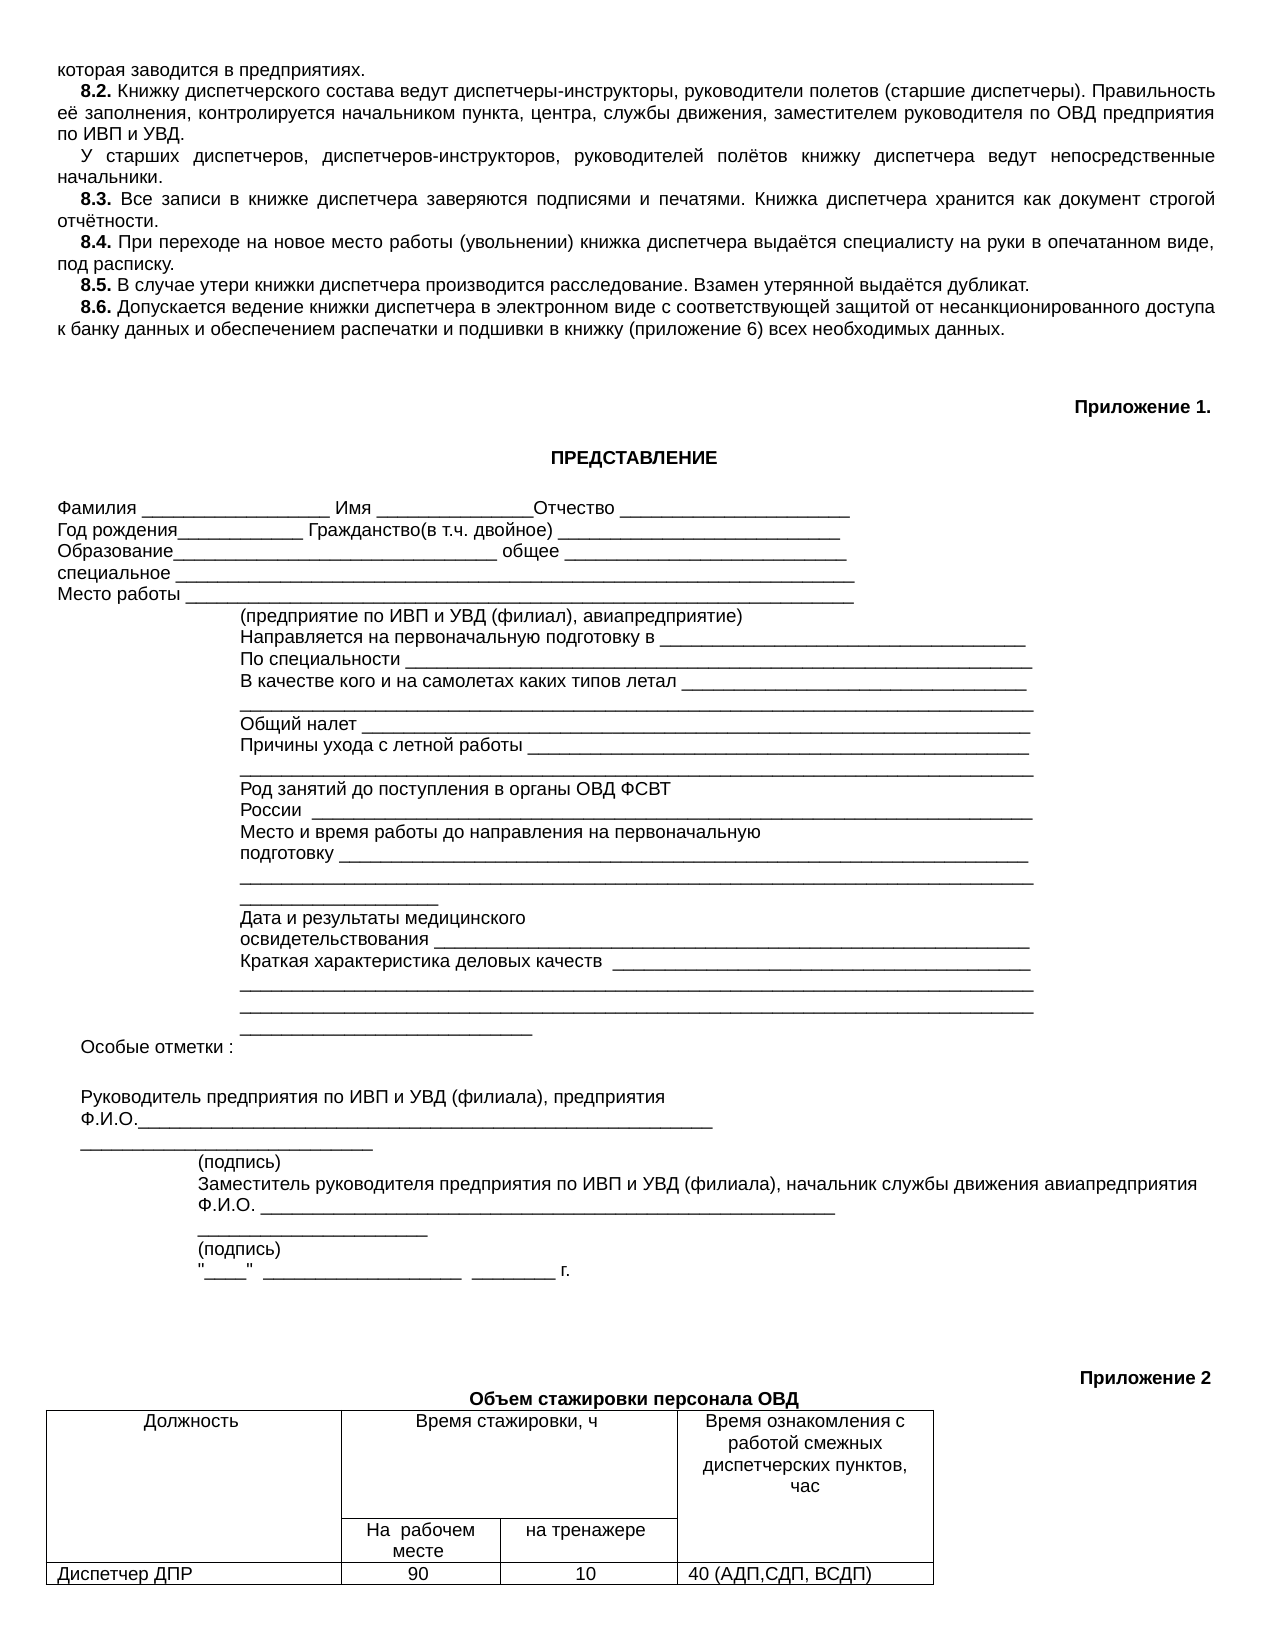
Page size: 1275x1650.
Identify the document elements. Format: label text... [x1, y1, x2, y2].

text Род занятий до поступления в органы ОВД ФСВТ [57, 777, 1216, 799]
text Год рождения____________ Гражданство(в т.ч. двойное) ___________________________ [57, 518, 1216, 540]
text Приложение 2 [57, 1367, 1216, 1388]
text Место и время работы до направления на первоначальную [57, 820, 1216, 842]
text ____________________________________________________________________________ [57, 691, 1216, 713]
text России _____________________________________________________________________ [57, 799, 1216, 820]
text Ф.И.О._______________________________________________________ [57, 1108, 1216, 1129]
text Направляется на первоначальную подготовку в ___________________________________ [57, 626, 1216, 648]
text ПРЕДСТАВЛЕНИЕ [57, 447, 1216, 468]
text 8.3. Все записи в книжке диспетчера заверяются подписями и печатями. Книжка диспетчера хранится как документ строгой отчётности. [57, 188, 1216, 231]
text ____________________________________________________________________________ [57, 993, 1216, 1014]
text 8.5. В случае утери книжки диспетчера производится расследование. Взамен утерянной выдаётся дубликат. [57, 274, 1216, 296]
text Дата и результаты медицинского [57, 907, 1216, 928]
text Причины ухода с летной работы ________________________________________________ [57, 734, 1216, 756]
text (подпись) [57, 1237, 1216, 1259]
text ____________________________________________________________________________ [57, 971, 1216, 993]
text Приложение 1. [57, 396, 1216, 418]
text Краткая характеристика деловых качеств ________________________________________ [57, 950, 1216, 971]
text Место работы ________________________________________________________________ [57, 583, 1216, 605]
text Руководитель предприятия по ИВП и УВД (филиала), предприятия [57, 1086, 1216, 1108]
table_cell 90 [342, 1563, 500, 1584]
text Объем стажировки персонала ОВД [57, 1388, 1216, 1410]
text По специальности ____________________________________________________________ [57, 648, 1216, 669]
text специальное _________________________________________________________________ [57, 562, 1216, 583]
table_cell [47, 1518, 341, 1562]
text Ф.И.О. _______________________________________________________ [57, 1194, 1216, 1216]
text освидетельствования _________________________________________________________ [57, 928, 1216, 950]
text У старших диспетчеров, диспетчеров-инструкторов, руководителей полётов книжку диспетчера ведут непосредственные начальники. [57, 145, 1216, 188]
table_cell На рабочем месте [342, 1519, 500, 1562]
text 8.2. Книжку диспетчерского состава ведут диспетчеры-инструкторы, руководители полетов (старшие диспетчеры). Правильность её заполнения, контролируется начальником пункта, центра, службы движения, заместителем руководителя по ОВД предприятия по ИВП и УВД. [57, 80, 1216, 145]
table_header Время ознакомления с работой смежных диспетчерских пунктов, час [678, 1411, 933, 1518]
table_header Время стажировки, ч [342, 1411, 677, 1518]
text ____________________________ [57, 1129, 1216, 1151]
text 8.4. При переходе на новое место работы (увольнении) книжка диспетчера выдаётся специалисту на руки в опечатанном виде, под расписку. [57, 231, 1216, 274]
text Фамилия __________________ Имя _______________Отчество ______________________ [57, 497, 1216, 518]
text Особые отметки : [57, 1036, 1216, 1058]
table_cell Диспетчер ДПР [47, 1563, 341, 1584]
text которая заводится в предприятиях. [57, 58, 1216, 80]
text Общий налет ________________________________________________________________ [57, 713, 1216, 734]
text ______________________ [57, 1216, 1216, 1237]
text подготовку __________________________________________________________________ [57, 842, 1216, 863]
text 8.6. Допускается ведение книжки диспетчера в электронном виде с соответствующей защитой от несанкционированного доступа к банку данных и обеспечением распечатки и подшивки в книжку (приложение 6) всех необходимых данных. [57, 296, 1216, 339]
text (предприятие по ИВП и УВД (филиал), авиапредприятие) [57, 605, 1216, 626]
text ____________________________________________________________________________ [57, 756, 1216, 777]
text (подпись) [57, 1151, 1216, 1173]
text ____________________________ [57, 1014, 1216, 1036]
text Образование_______________________________ общее ___________________________ [57, 540, 1216, 562]
text "____" ___________________ ________ г. [57, 1259, 1216, 1280]
text В качестве кого и на самолетах каких типов летал _________________________________ [57, 669, 1216, 691]
table_cell 10 [501, 1563, 677, 1584]
table_cell [678, 1518, 933, 1562]
table_header Должность [47, 1411, 341, 1518]
text Заместитель руководителя предприятия по ИВП и УВД (филиала), начальник службы движения авиапредприятия [57, 1173, 1216, 1194]
table_cell 40 (АДП,СДП, ВСДП) [678, 1563, 933, 1584]
table_cell на тренажере [501, 1519, 677, 1562]
text ___________________ [57, 885, 1216, 907]
text ____________________________________________________________________________ [57, 863, 1216, 885]
